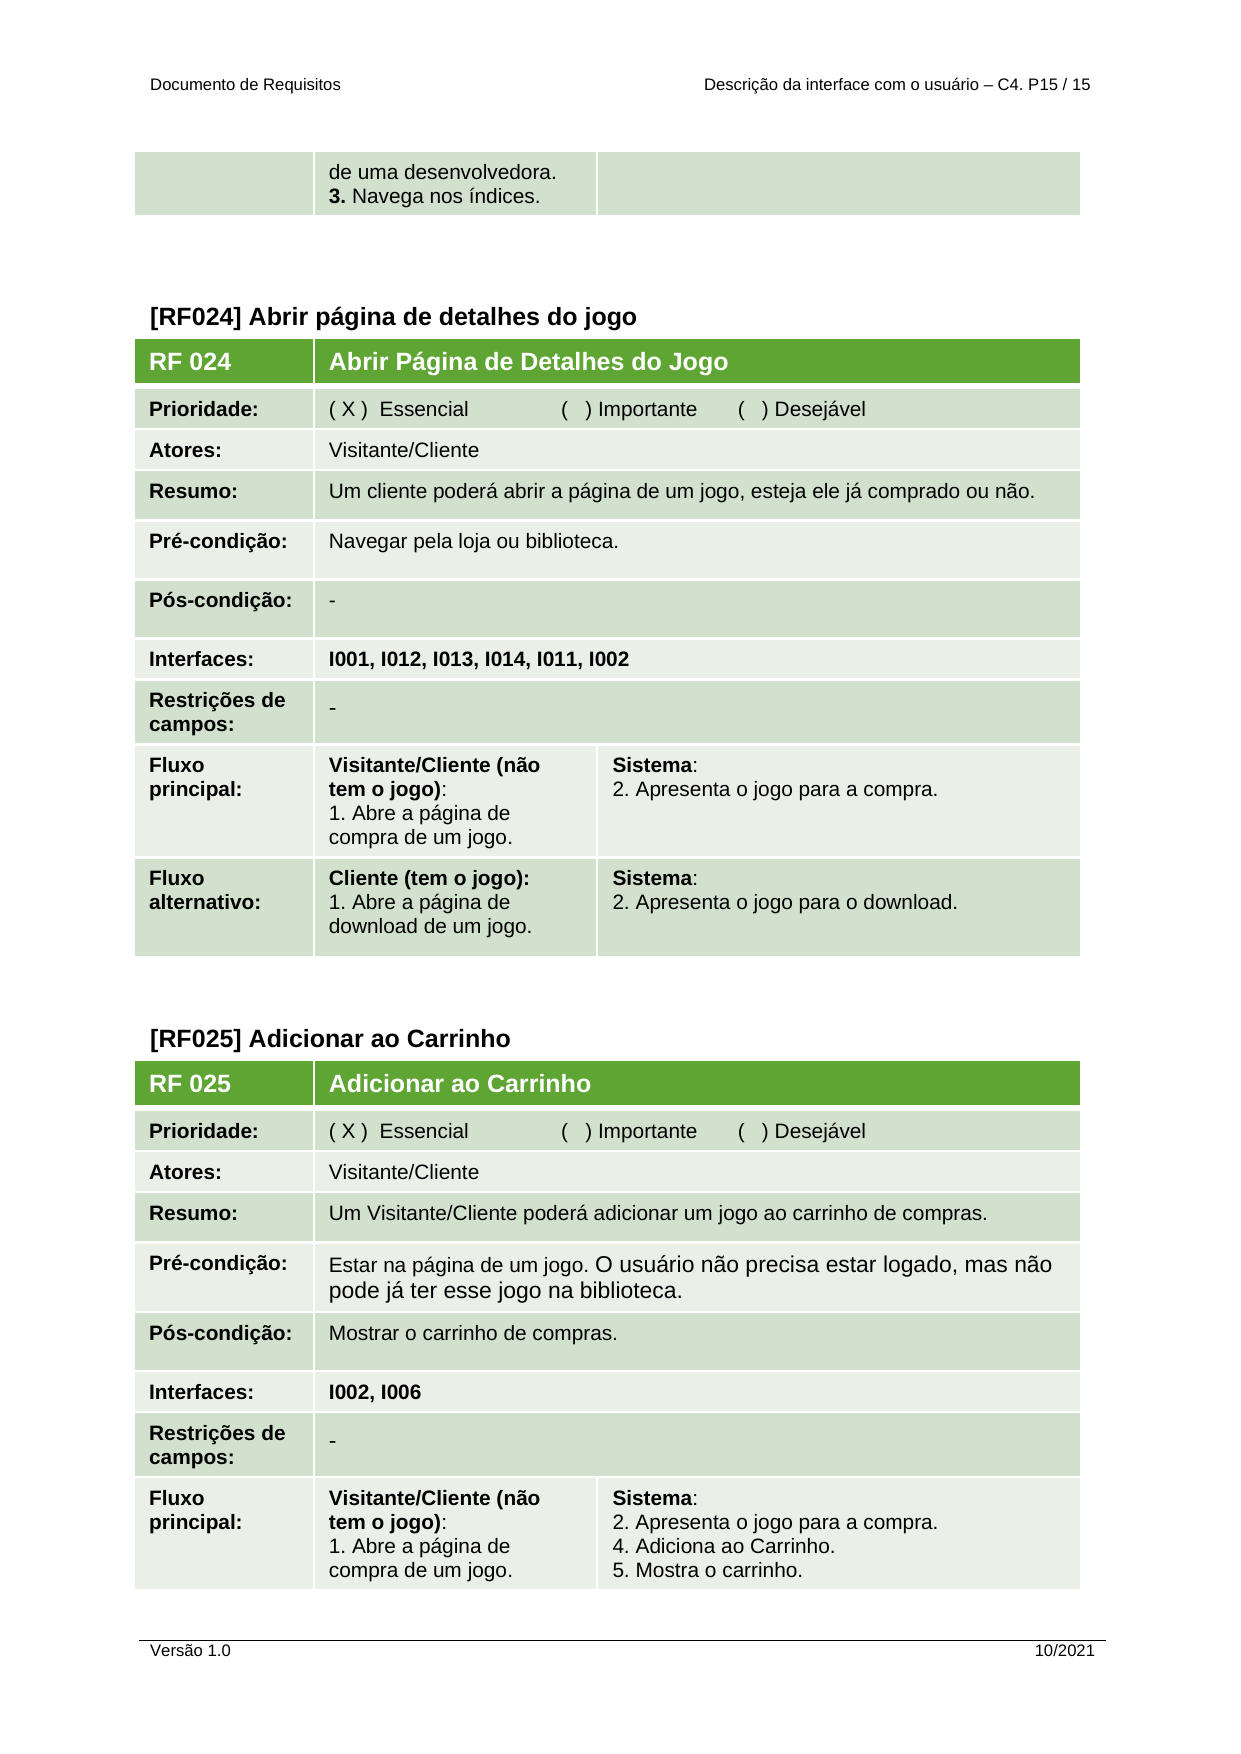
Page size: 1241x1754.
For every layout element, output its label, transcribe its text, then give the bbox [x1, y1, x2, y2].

table_cell - [315, 1413, 1080, 1476]
table_cell Resumo: [135, 1193, 313, 1241]
table_cell Fluxo alternativo: [135, 859, 313, 956]
table_cell Navegar pela loja ou biblioteca. [315, 522, 1080, 578]
table_cell Pré-condição: [135, 522, 313, 578]
table_cell Resumo: [135, 471, 313, 519]
table_cell Fluxo principal: [135, 1478, 313, 1589]
table_cell I001, I012, I013, I014, I011, I002 [315, 640, 1080, 678]
table_cell Pré-condição: [135, 1244, 313, 1311]
table_cell ( X ) Essencial ( ) Importante ( ) Desejável [315, 1111, 1080, 1150]
table_cell Prioridade: [135, 1111, 313, 1150]
table_header Adicionar ao Carrinho [315, 1061, 1080, 1105]
table_cell Fluxo principal: [135, 746, 313, 856]
table_cell Visitante/Cliente [315, 430, 1080, 469]
table_cell Atores: [135, 430, 313, 469]
table_cell Mostrar o carrinho de compras. [315, 1313, 1080, 1370]
table_cell Restrições de campos: [135, 1413, 313, 1476]
table_cell [135, 152, 313, 215]
table_cell Um Visitante/Cliente poderá adicionar um jogo ao carrinho de compras. [315, 1193, 1080, 1241]
table_cell Cliente (tem o jogo): 1. Abre a página de download de um jogo. [315, 859, 596, 956]
table_cell ( X ) Essencial ( ) Importante ( ) Desejável [315, 389, 1080, 428]
table_cell de uma desenvolvedora. 3. Navega nos índices. [315, 152, 596, 215]
table_cell Sistema: 2. Apresenta o jogo para o download. [598, 859, 1080, 956]
table_cell Visitante/Cliente (não tem o jogo): 1. Abre a página de compra de um jogo. [315, 746, 596, 856]
table_cell Interfaces: [135, 1372, 313, 1411]
table_cell I002, I006 [315, 1372, 1080, 1411]
table_cell Interfaces: [135, 640, 313, 678]
table_cell Um cliente poderá abrir a página de um jogo, esteja ele já comprado ou não. [315, 471, 1080, 519]
table_cell Sistema: 2. Apresenta o jogo para a compra. 4. Adiciona ao Carrinho. 5. Mostra o carrinho. [598, 1478, 1080, 1589]
table_cell Pós-condição: [135, 581, 313, 637]
table_header Abrir Página de Detalhes do Jogo [315, 339, 1080, 383]
table_header RF 024 [135, 339, 313, 383]
table_cell - [315, 681, 1080, 743]
subtitle [RF024] Abrir página de detalhes do jogo [150, 302, 1090, 331]
table_cell - [315, 581, 1080, 637]
table_cell [598, 152, 1080, 215]
table_cell Visitante/Cliente [315, 1152, 1080, 1191]
table_cell Estar na página de um jogo. O usuário não precisa estar logado, mas não pode já ter esse jogo na biblioteca. [315, 1244, 1080, 1311]
table_cell Atores: [135, 1152, 313, 1191]
subtitle [RF025] Adicionar ao Carrinho [150, 1024, 1090, 1053]
table_header RF 025 [135, 1061, 313, 1105]
table_cell Sistema: 2. Apresenta o jogo para a compra. [598, 746, 1080, 856]
table_cell Restrições de campos: [135, 681, 313, 743]
table_cell Visitante/Cliente (não tem o jogo): 1. Abre a página de compra de um jogo. [315, 1478, 596, 1589]
table_cell Pós-condição: [135, 1313, 313, 1370]
table_cell Prioridade: [135, 389, 313, 428]
